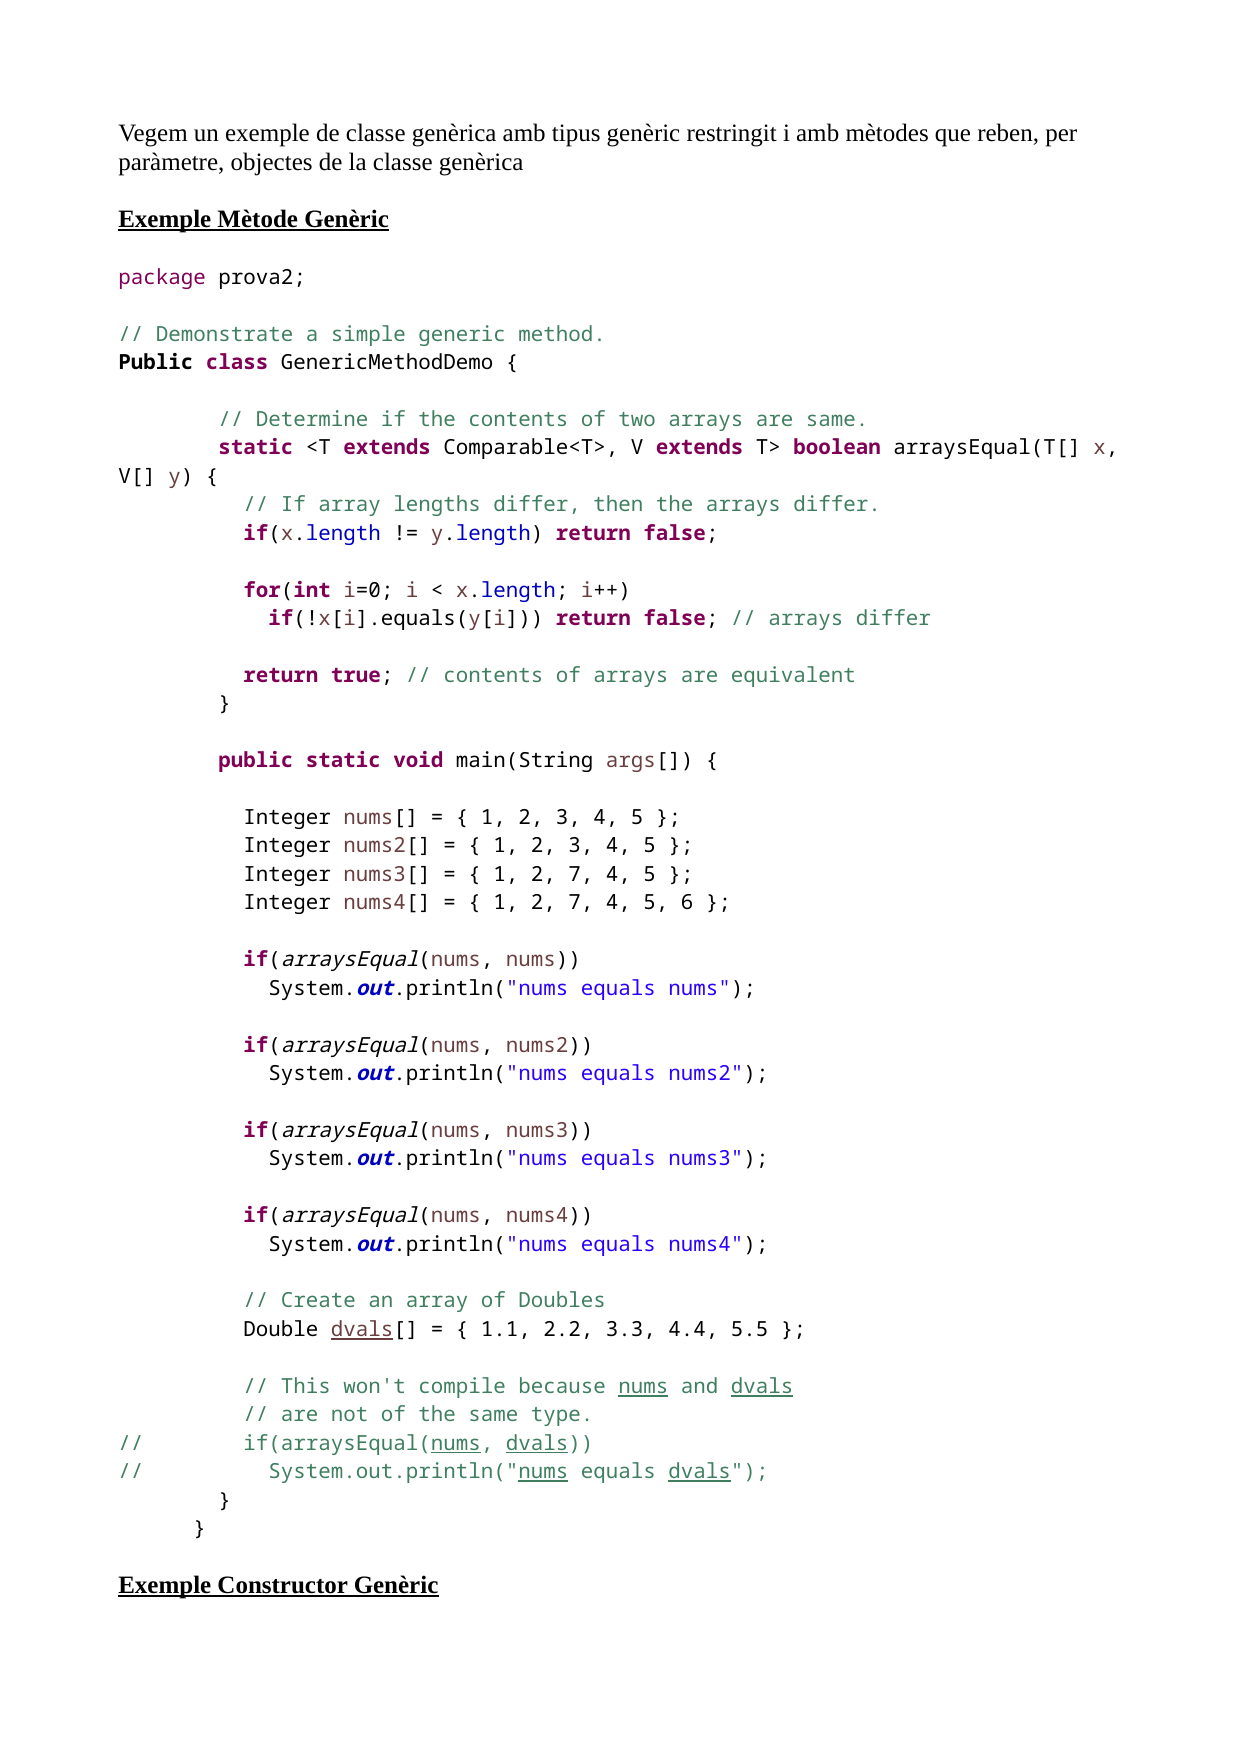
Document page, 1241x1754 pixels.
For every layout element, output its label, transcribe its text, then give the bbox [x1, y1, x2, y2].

text if(arraysEqual(nums, nums4)) [118, 1200, 1122, 1229]
text static <T extends Comparable<T>, V extends T> boolean arraysEqual(T[] x, V[] y) { [118, 432, 1122, 489]
text if(arraysEqual(nums, nums)) [118, 944, 1122, 973]
text return true; // contents of arrays are equivalent [118, 660, 1122, 688]
text System.out.println("nums equals nums2"); [118, 1058, 1122, 1087]
text Integer nums3[] = { 1, 2, 7, 4, 5 }; [118, 859, 1122, 887]
text // are not of the same type. [118, 1399, 1122, 1428]
text } [118, 1485, 1122, 1513]
text // Determine if the contents of two arrays are same. [118, 404, 1122, 432]
text Integer nums2[] = { 1, 2, 3, 4, 5 }; [118, 831, 1122, 859]
text } [118, 1513, 1122, 1542]
text // System.out.println("nums equals dvals"); [118, 1456, 1122, 1485]
text System.out.println("nums equals nums"); [118, 973, 1122, 1001]
text Public class GenericMethodDemo { [118, 347, 1122, 376]
text // Demonstrate a simple generic method. [118, 319, 1122, 347]
text Integer nums4[] = { 1, 2, 7, 4, 5, 6 }; [118, 887, 1122, 916]
text Double dvals[] = { 1.1, 2.2, 3.3, 4.4, 5.5 }; [118, 1314, 1122, 1342]
text if(arraysEqual(nums, nums2)) [118, 1030, 1122, 1058]
text package prova2; [118, 262, 1122, 290]
text // If array lengths differ, then the arrays differ. [118, 489, 1122, 518]
text Exemple Mètode Genèric [118, 204, 1122, 233]
text // This won't compile because nums and dvals [118, 1371, 1122, 1399]
text System.out.println("nums equals nums3"); [118, 1143, 1122, 1172]
text public static void main(String args[]) { [118, 745, 1122, 774]
text if(x.length != y.length) return false; [118, 518, 1122, 546]
text for(int i=0; i < x.length; i++) [118, 575, 1122, 603]
text // Create an array of Doubles [118, 1286, 1122, 1314]
text if(!x[i].equals(y[i])) return false; // arrays differ [118, 603, 1122, 632]
text Vegem un exemple de classe genèrica amb tipus genèric restringit i amb mètodes que reben, per paràmetre, objectes de la classe genèrica [118, 118, 1122, 176]
text Integer nums[] = { 1, 2, 3, 4, 5 }; [118, 802, 1122, 831]
text // if(arraysEqual(nums, dvals)) [118, 1428, 1122, 1456]
text if(arraysEqual(nums, nums3)) [118, 1115, 1122, 1143]
text System.out.println("nums equals nums4"); [118, 1229, 1122, 1257]
text } [118, 688, 1122, 717]
text Exemple Constructor Genèric [118, 1570, 1122, 1599]
